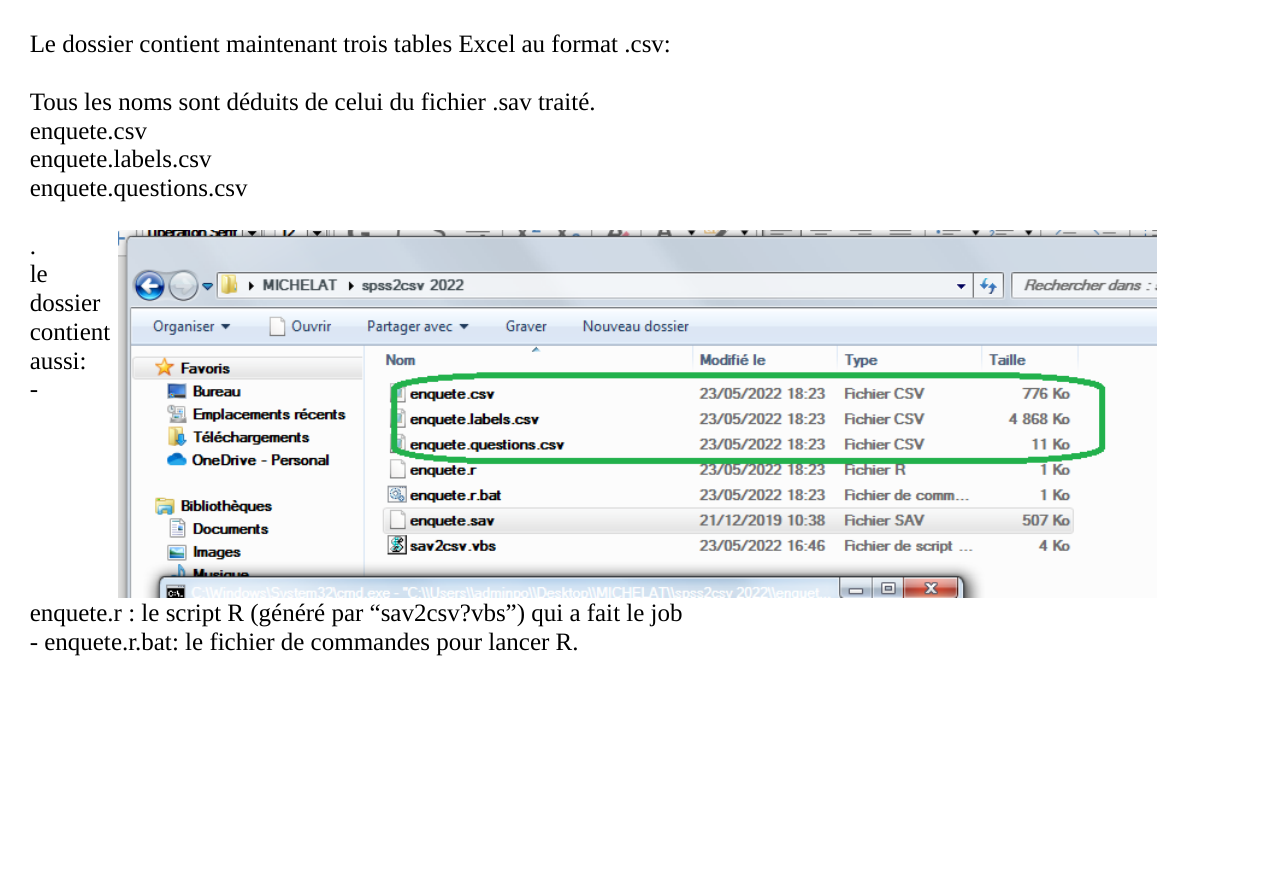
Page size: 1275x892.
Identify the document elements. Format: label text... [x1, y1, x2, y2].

text - enquete.r.bat: le fichier de commandes pour lancer R. [29, 627, 1246, 655]
text enquete.labels.csv [29, 144, 1246, 173]
text le dossier contient aussi: [29, 259, 118, 374]
picture [118, 230, 1157, 598]
text Le dossier contient maintenant trois tables Excel au format .csv: [29, 29, 1246, 58]
text [1157, 259, 1246, 374]
text . [29, 231, 118, 259]
text Tous les noms sont déduits de celui du fichier .sav traité. [29, 87, 1246, 116]
text enquete.csv [29, 116, 1246, 144]
text [1157, 231, 1246, 259]
text enquete.questions.csv [29, 173, 1246, 202]
text - enquete.r : le script R (généré par “sav2csv?vbs”) qui a fait le job [29, 374, 1246, 627]
